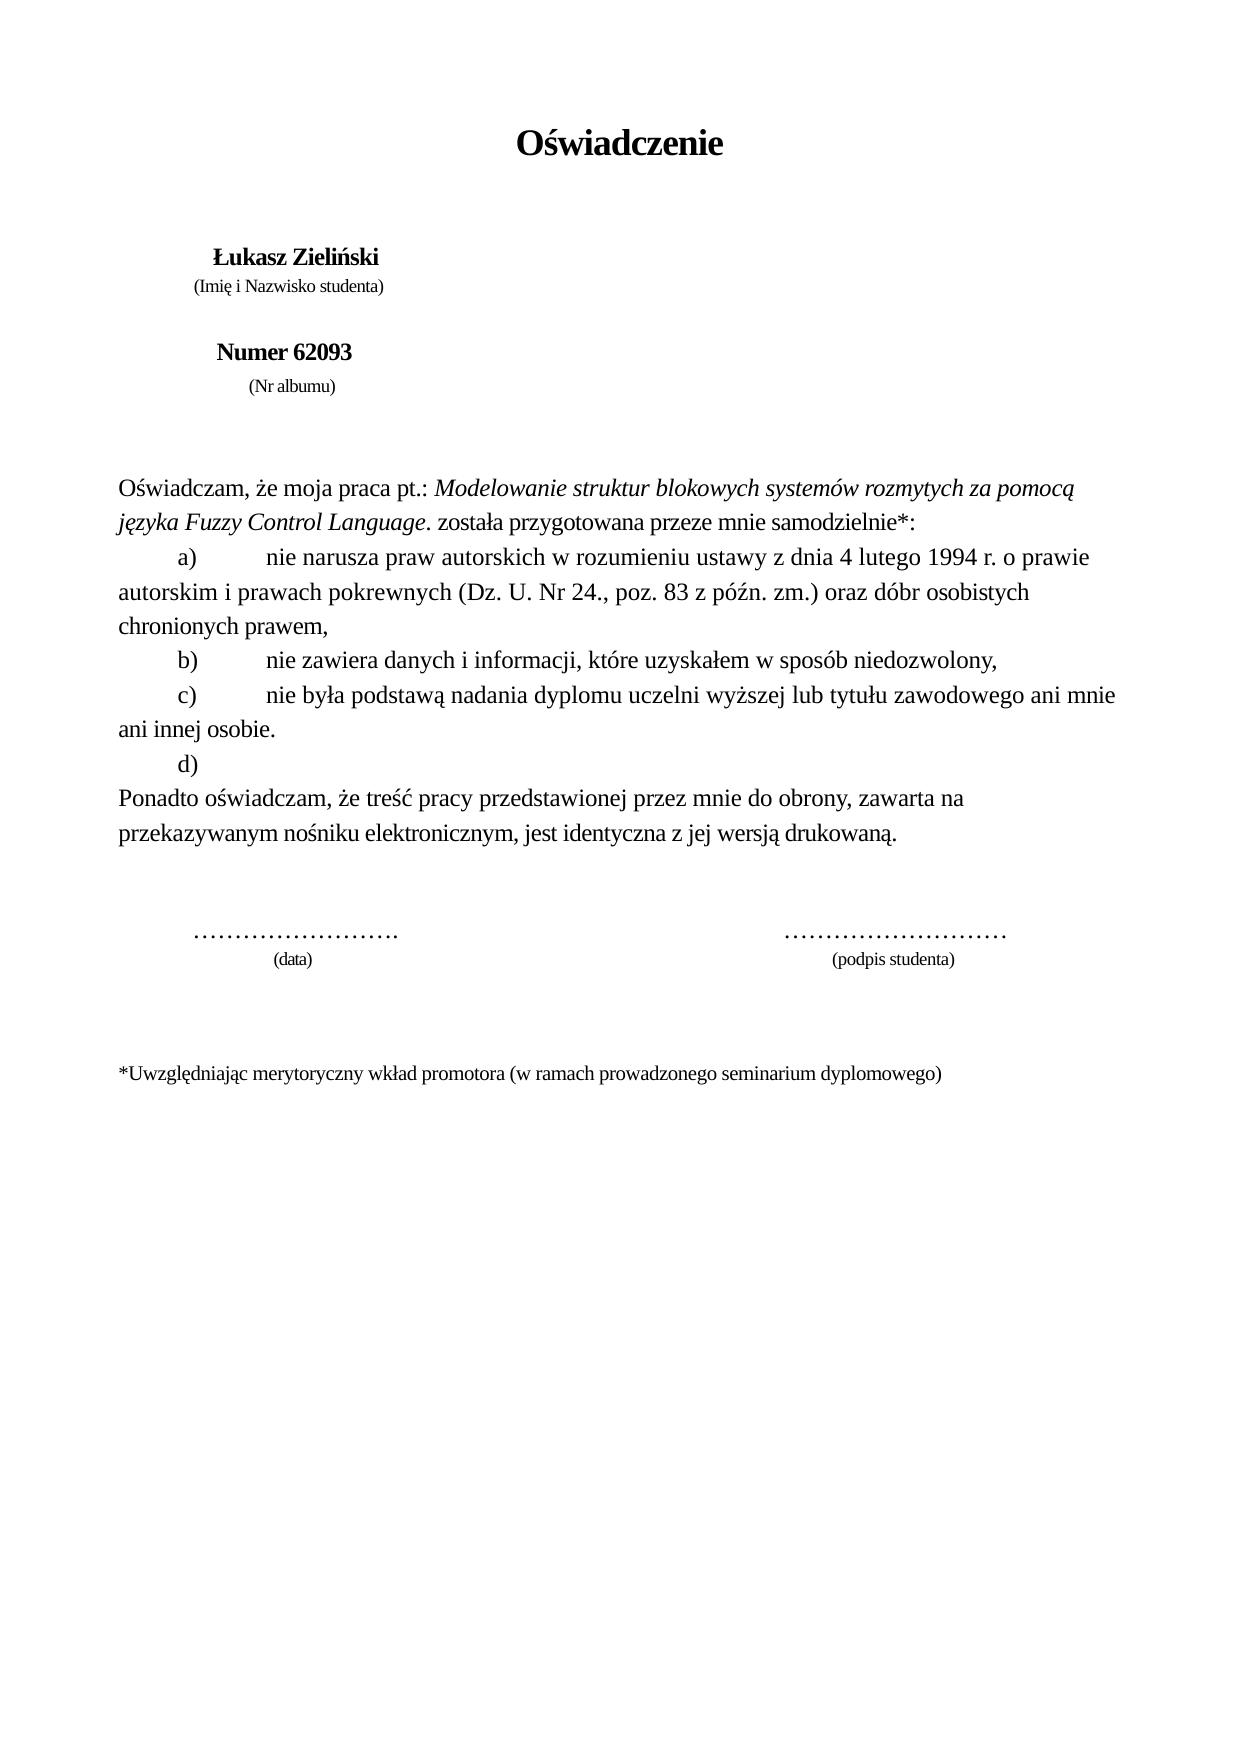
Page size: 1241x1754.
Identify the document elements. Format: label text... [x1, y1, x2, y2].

list nie zawiera danych i informacji, które uzyskałem w sposób niedozwolony, [118, 641, 1051, 676]
list nie narusza praw autorskich w rozumieniu ustawy z dnia 4 lutego 1994 r. o prawie autorskim i prawach pokrewnych (Dz. U. Nr 24., poz. 83 z późn. zm.) oraz dóbr osobistych chronionych prawem, [118, 538, 1122, 641]
text Ponadto oświadczam, że treść pracy przedstawionej przez mnie do obrony, zawarta na przekazywanym nośniku elektronicznym, jest identyczna z jej wersją drukowaną. [118, 779, 1120, 848]
list nie była podstawą nadania dyplomu uczelni wyższej lub tytułu zawodowego ani mnie ani innej osobie. [118, 676, 1116, 745]
text (Imię i Nazwisko studenta) [193, 271, 493, 298]
text Oświadczam, że moja praca pt.: Modelowanie struktur blokowych systemów rozmytych za pomocą języka Fuzzy Control Language. została przygotowana przeze mnie samodzielnie*: [118, 469, 1120, 538]
text (Nr albumu) [193, 366, 444, 399]
text ……………………. ……………………… [118, 918, 1120, 943]
text Numer 62093 [193, 338, 473, 366]
text (data) (podpis studenta) [167, 943, 992, 970]
text *Uwzględniając merytoryczny wkład promotora (w ramach prowadzonego seminarium dyplomowego) [118, 1062, 1017, 1085]
text Łukasz Zieliński [193, 243, 476, 271]
text Oświadczenie [118, 118, 1122, 165]
